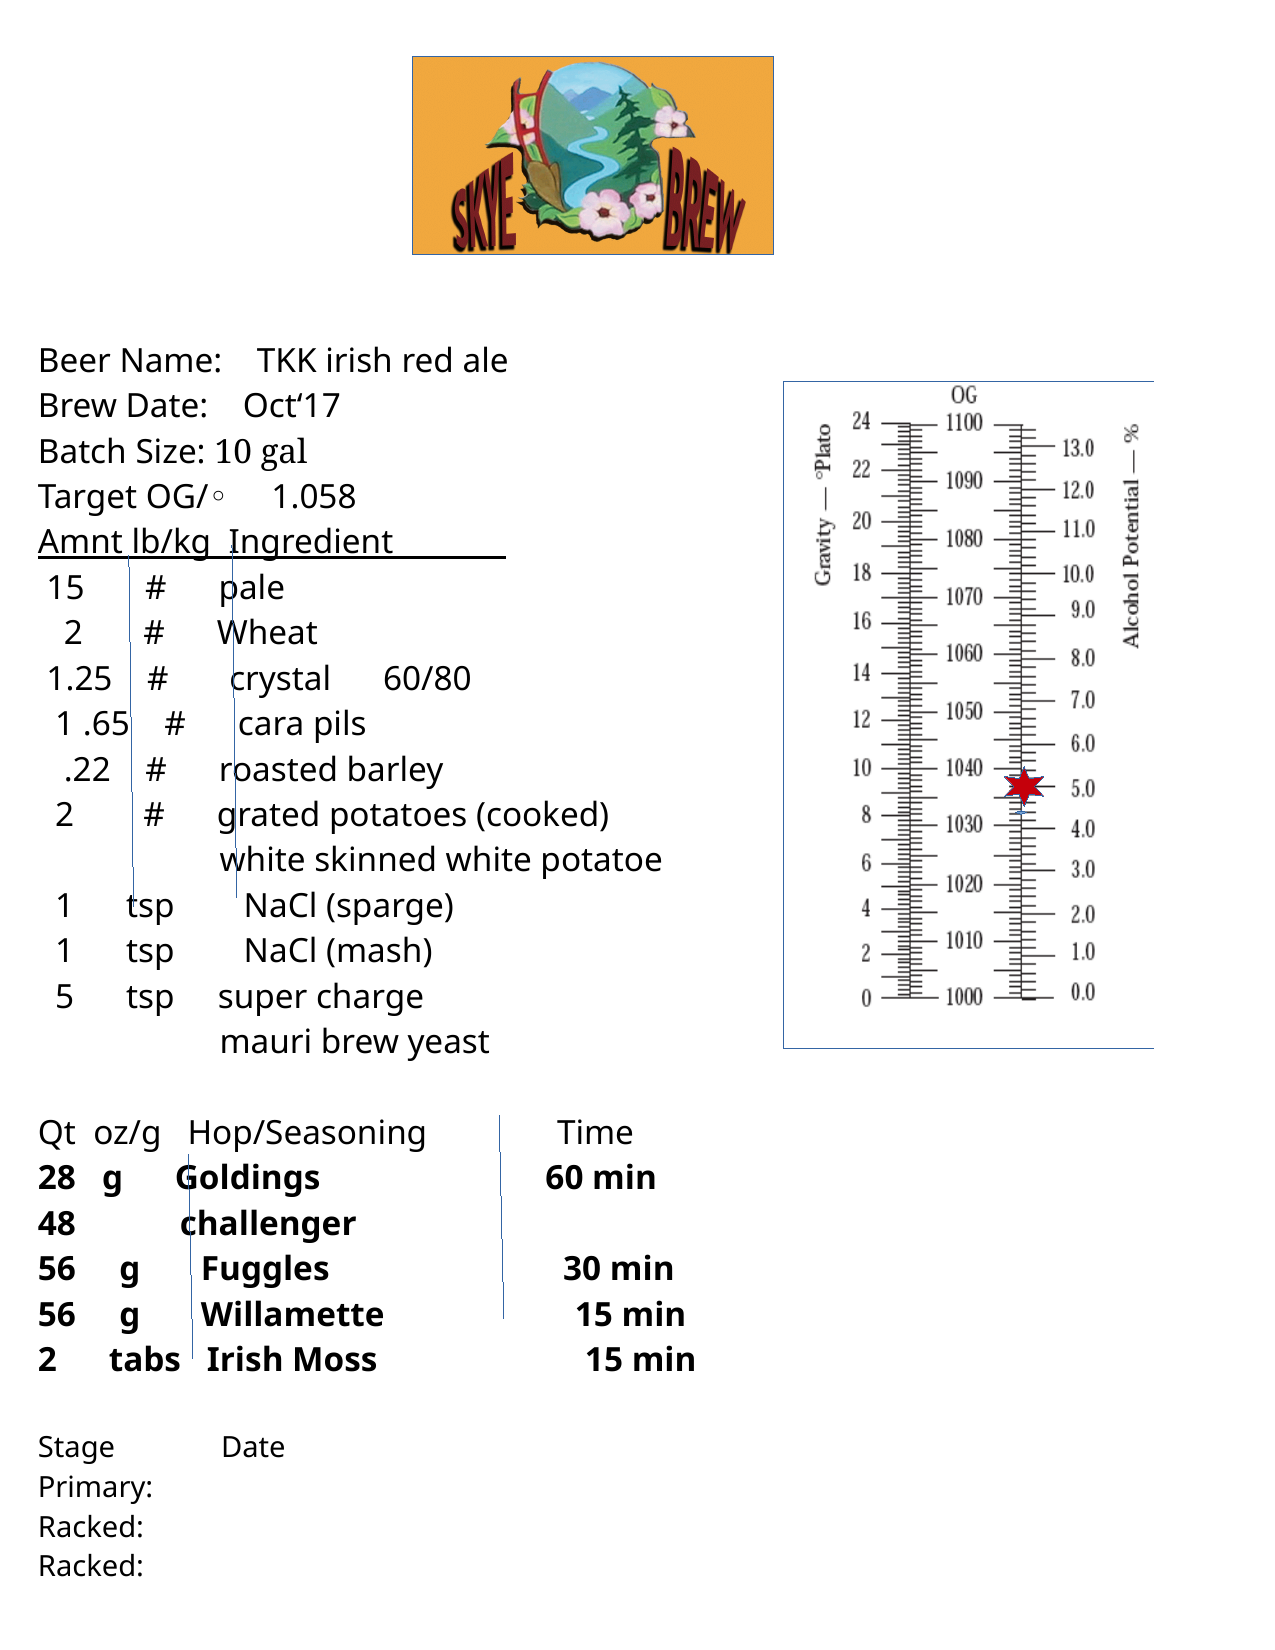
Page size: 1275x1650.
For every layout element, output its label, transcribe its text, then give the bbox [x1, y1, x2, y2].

text 1 tsp NaCl (sparge) [38, 882, 783, 927]
text 56 g Fuggles 30 min [38, 1245, 1237, 1290]
text [1154, 927, 1237, 972]
text 1.25 [38, 654, 130, 700]
text cara pils [235, 700, 783, 745]
text [1154, 518, 1237, 564]
text mauri brew yeast [38, 1018, 1237, 1063]
text Primary: [38, 1466, 1237, 1506]
text Beer Name: TKK irish red ale [38, 337, 1237, 382]
text 2 # grated potatoes (cooked) [1154, 791, 1237, 836]
text [1154, 654, 1237, 700]
text Racked: [38, 1546, 1237, 1585]
text 5 tsp super charge [38, 972, 783, 1018]
text 15 # pale [38, 564, 232, 609]
text 56 g Willamette 15 min [38, 1290, 1237, 1336]
text [1154, 700, 1237, 745]
text Stage Date [38, 1381, 1237, 1466]
text 2 # Wheat [233, 609, 783, 654]
text Brew Date: Oct‘17 [38, 382, 783, 427]
text .22 # roasted barley [38, 745, 131, 791]
text 1 .65 # [38, 700, 234, 745]
text 2 # grated potatoes (cooked) [38, 791, 235, 836]
text 48 challenger [190, 1199, 1237, 1245]
text Qt oz/g Hop/Seasoning Time [38, 1109, 1237, 1154]
text 15 # pale [233, 564, 783, 609]
text Batch Size: 10 gal [38, 427, 783, 473]
text [1154, 882, 1237, 927]
text [1154, 836, 1237, 882]
text # crystal 60/80 [131, 654, 783, 700]
text 15 # pale [1154, 564, 1237, 609]
text 1 tsp NaCl (mash) [38, 927, 783, 972]
text 2 # grated potatoes (cooked) [236, 791, 783, 836]
text [1154, 972, 1237, 1018]
text 2 # Wheat [1154, 609, 1237, 654]
text white skinned white potatoe [38, 836, 783, 882]
text .22 # roasted barley [1154, 745, 1237, 791]
text 28 g Goldings 60 min [38, 1154, 189, 1199]
text 2 tabs Irish Moss 15 min [38, 1336, 1237, 1381]
text 48 challenger [38, 1199, 190, 1245]
text 2 # Wheat [38, 609, 233, 654]
text 28 g Goldings 60 min [189, 1154, 1237, 1199]
text Target OG/◦ 1.058 [38, 473, 783, 518]
text [1154, 473, 1237, 518]
text Amnt lb/kg Ingredient [38, 518, 783, 564]
text Racked: [38, 1506, 1237, 1546]
text [1154, 382, 1237, 427]
text .22 # roasted barley [235, 745, 783, 791]
text .22 # roasted barley [132, 745, 235, 791]
text [1154, 427, 1237, 473]
